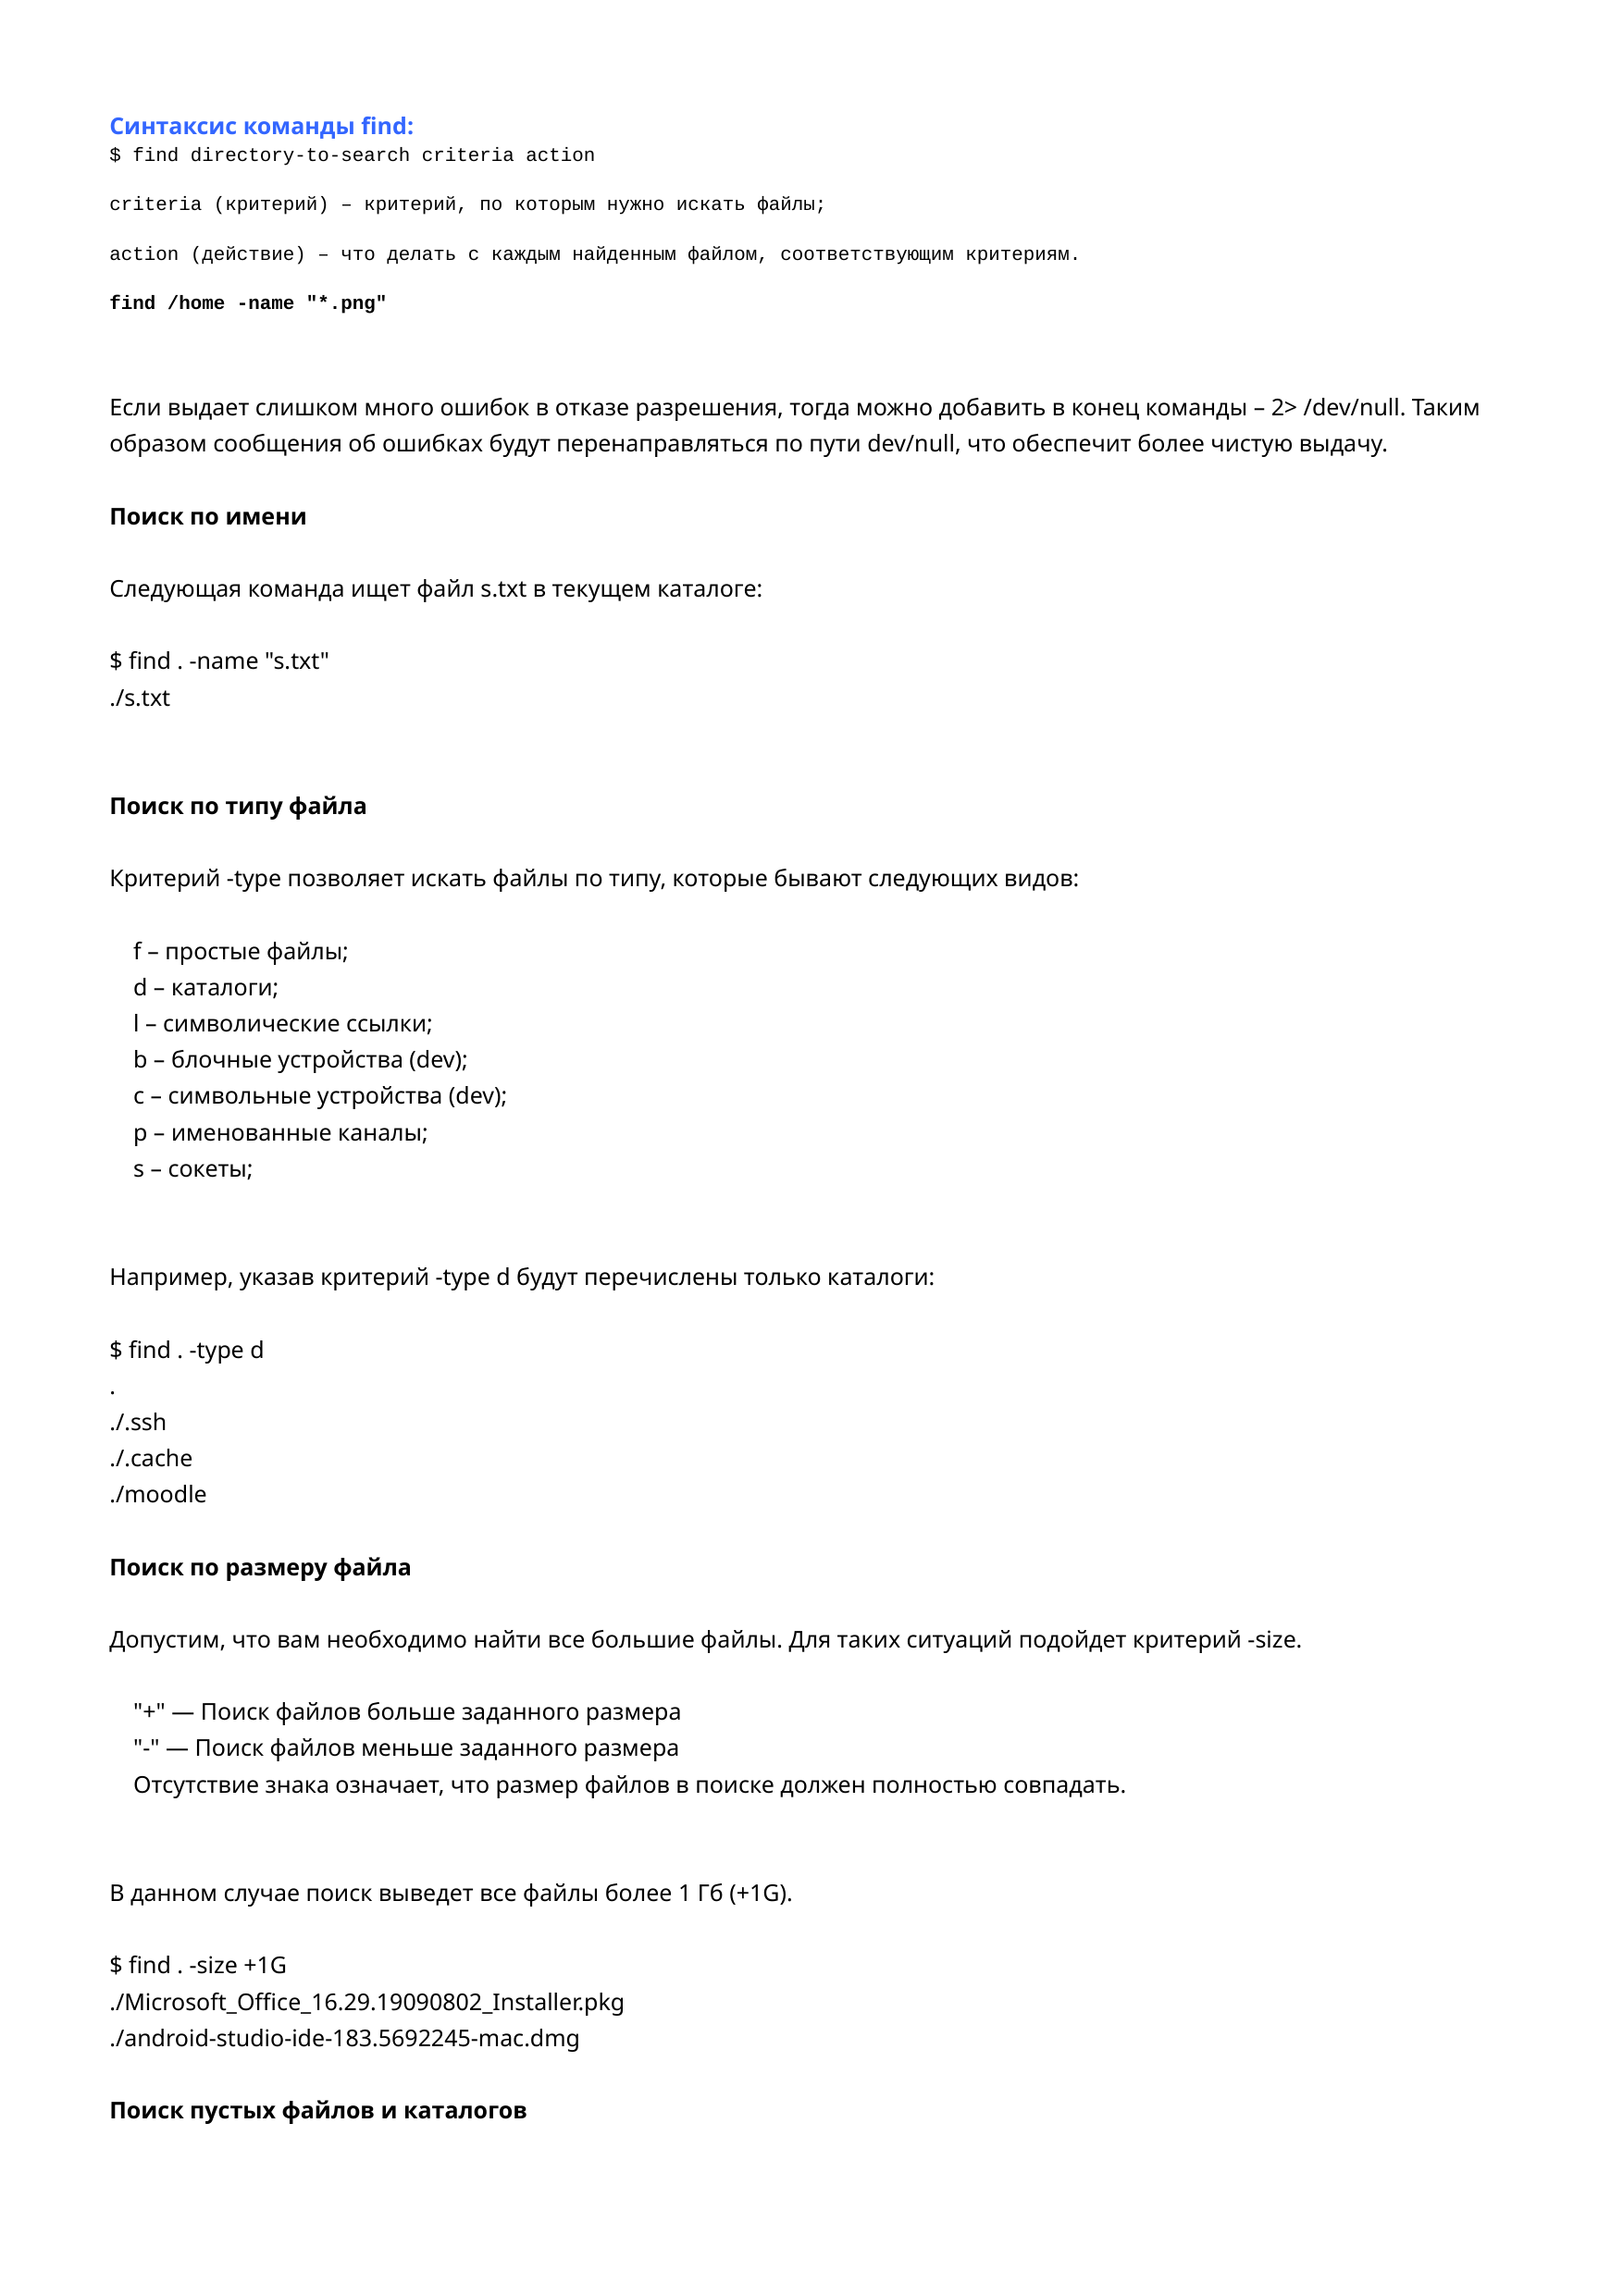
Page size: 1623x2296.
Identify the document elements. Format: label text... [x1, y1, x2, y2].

text c – символьные устройства (dev); [109, 1080, 1513, 1111]
text Например, указав критерий -type d будут перечислены только каталоги: [109, 1261, 1513, 1292]
text $ find . -size +1G [109, 1949, 1513, 1981]
text Поиск по размеру файла [109, 1550, 1513, 1582]
text l – символические ссылки; [109, 1007, 1513, 1039]
text ./Microsoft_Office_16.29.19090802_Installer.pkg [109, 1985, 1513, 2017]
text Поиск по имени [109, 500, 1513, 531]
text ./s.txt [109, 681, 1513, 712]
text Отсутствие знака означает, что размер файлов в поиске должен полностью совпадать. [109, 1768, 1513, 1799]
text Допустим, что вам необходимо найти все большие файлы. Для таких ситуаций подойдет критерий -size. [109, 1623, 1513, 1655]
text find /home -name "*.png" [109, 293, 1513, 315]
text "+" — Поиск файлов больше заданного размера [109, 1696, 1513, 1727]
text Поиск по типу файла [109, 790, 1513, 821]
text $ find directory-to-search criteria action [109, 145, 1513, 167]
text d – каталоги; [109, 970, 1513, 1003]
text ./.cache [109, 1442, 1513, 1474]
text b – блочные устройства (dev); [109, 1043, 1513, 1075]
text p – именованные каналы; [109, 1116, 1513, 1147]
text $ find . -name "s.txt" [109, 645, 1513, 676]
text ./moodle [109, 1478, 1513, 1510]
text s – сокеты; [109, 1152, 1513, 1183]
text . [109, 1369, 1513, 1401]
text Следующая команда ищет файл s.txt в текущем каталоге: [109, 573, 1513, 604]
text Если выдает слишком много ошибок в отказе разрешения, тогда можно добавить в конец команды – 2> /dev/null. Таким образом сообщения об ошибках будут перенаправляться по пути dev/null, что обеспечит более чистую выдачу. [109, 391, 1513, 459]
text Синтаксис команды find: [109, 109, 1513, 141]
text Поиск пустых файлов и каталогов [109, 2094, 1513, 2126]
text criteria (критерий) – критерий, по которым нужно искать файлы; [109, 194, 1513, 216]
text action (действие) – что делать с каждым найденным файлом, соответствующим критериям. [109, 243, 1513, 265]
text $ find . -type d [109, 1333, 1513, 1364]
text Критерий -type позволяет искать файлы по типу, которые бывают следующих видов: [109, 862, 1513, 894]
text "-" — Поиск файлов меньше заданного размера [109, 1732, 1513, 1763]
text ./android-studio-ide-183.5692245-mac.dmg [109, 2021, 1513, 2053]
text В данном случае поиск выведет все файлы более 1 Гб (+1G). [109, 1877, 1513, 1908]
text ./.ssh [109, 1405, 1513, 1438]
text f – простые файлы; [109, 934, 1513, 966]
